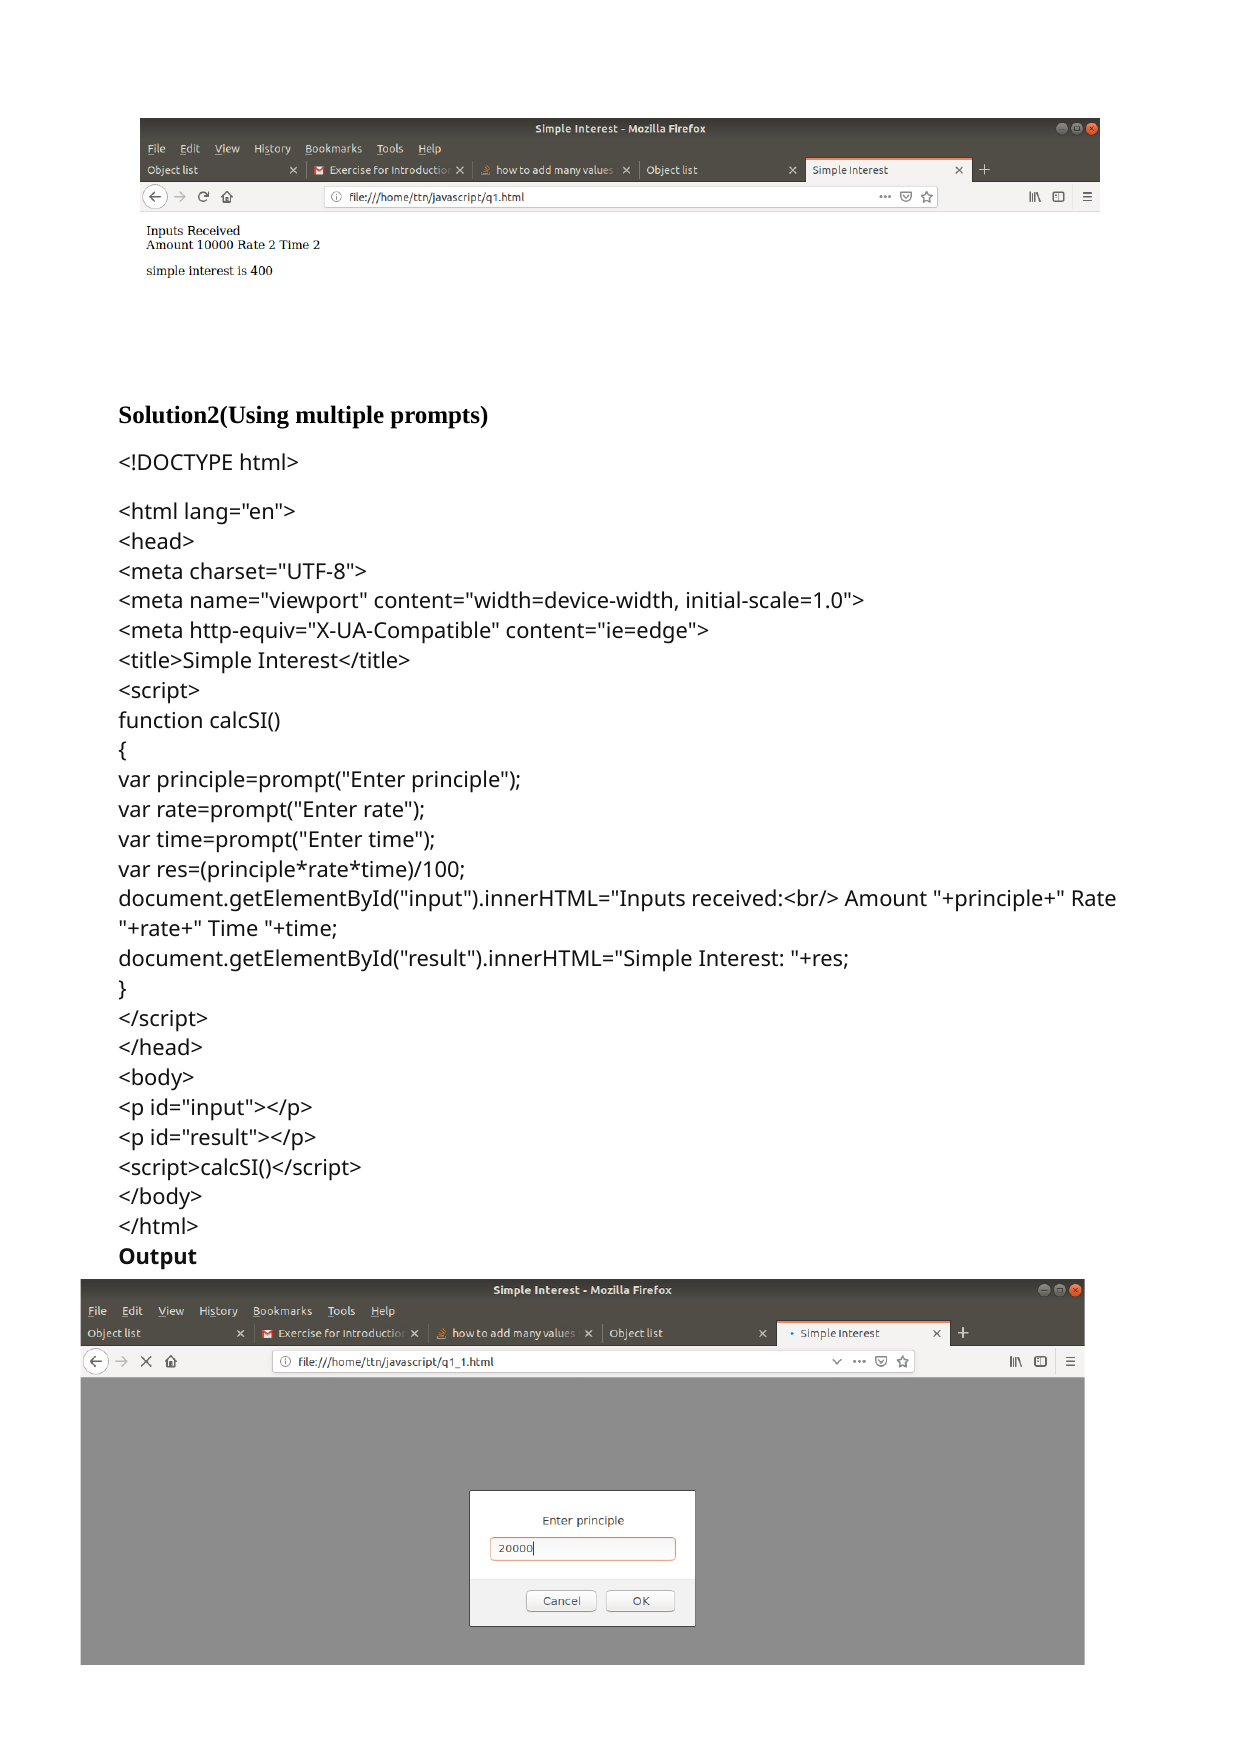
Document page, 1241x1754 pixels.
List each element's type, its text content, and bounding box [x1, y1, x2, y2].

text <head> [118, 526, 1122, 556]
text <!DOCTYPE html> [118, 447, 1122, 477]
text <html lang="en"> [118, 496, 1122, 526]
text <script> [118, 675, 1122, 705]
text <p id="result"></p> [118, 1122, 1122, 1152]
text Solution2(Using multiple prompts) [118, 400, 1122, 428]
picture [80, 1279, 1085, 1665]
text document.getElementById("input").innerHTML="Inputs received:<br/> Amount "+principle+" Rate "+rate+" Time "+time; [118, 883, 1122, 943]
text <meta charset="UTF-8"> [118, 556, 1122, 586]
text <p id="input"></p> [118, 1092, 1122, 1122]
text var principle=prompt("Enter principle"); [118, 764, 1122, 794]
text } [118, 973, 1122, 1003]
text { [118, 734, 1122, 764]
text <title>Simple Interest</title> [118, 645, 1122, 675]
picture [140, 118, 1100, 348]
text <script>calcSI()</script> [118, 1152, 1122, 1181]
text </html> [118, 1211, 1122, 1241]
text </body> [118, 1181, 1122, 1211]
text </script> [118, 1003, 1122, 1032]
text <meta http-equiv="X-UA-Compatible" content="ie=edge"> [118, 615, 1122, 645]
text Output [118, 1241, 1122, 1271]
text <meta name="viewport" content="width=device-width, initial-scale=1.0"> [118, 586, 1122, 615]
text <body> [118, 1062, 1122, 1092]
text var time=prompt("Enter time"); [118, 824, 1122, 854]
text document.getElementById("result").innerHTML="Simple Interest: "+res; [118, 943, 1122, 973]
text var rate=prompt("Enter rate"); [118, 794, 1122, 824]
text </head> [118, 1032, 1122, 1062]
text var res=(principle*rate*time)/100; [118, 854, 1122, 883]
text function calcSI() [118, 705, 1122, 734]
